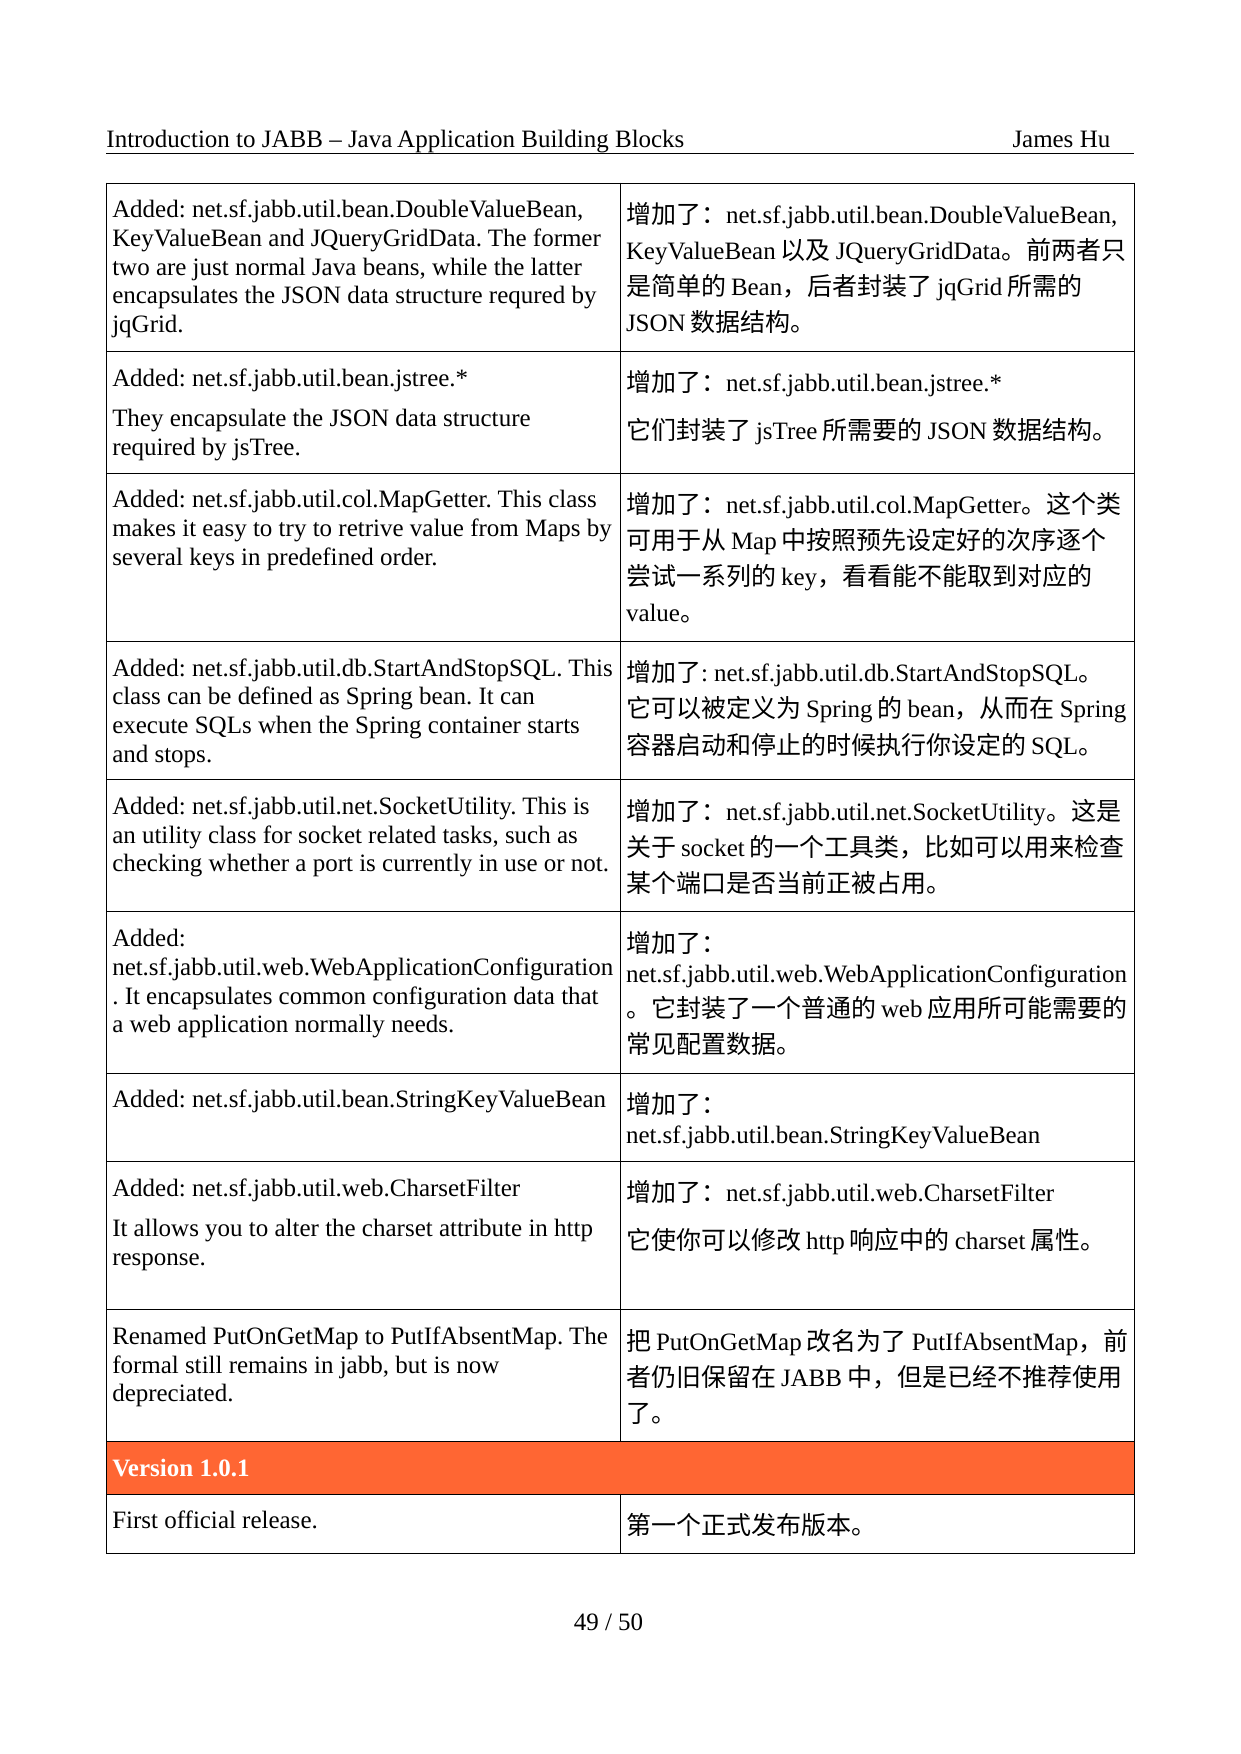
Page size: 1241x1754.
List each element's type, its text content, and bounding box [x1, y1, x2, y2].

table_cell 第一个正式发布版本。 [621, 1495, 1134, 1553]
table_cell First official release. [107, 1495, 620, 1553]
table_cell 增加了：net.sf.jabb.util.bean.StringKeyValueBean [621, 1074, 1134, 1161]
table_cell 把PutOnGetMap改名为了PutIfAbsentMap，前者仍旧保留在JABB中，但是已经不推荐使用了。 [621, 1310, 1134, 1441]
table_cell Added: net.sf.jabb.util.col.MapGetter. This class makes it easy to try to retrive value from Maps by several keys in predefined order. [107, 474, 620, 641]
table_cell Added: net.sf.jabb.util.bean.DoubleValueBean, KeyValueBean and JQueryGridData. The former two are just normal Java beans, while the latter encapsulates the JSON data structure requred by jqGrid. [107, 184, 620, 351]
table_cell 增加了：net.sf.jabb.util.net.SocketUtility。这是关于socket的一个工具类，比如可以用来检查某个端口是否当前正被占用。 [621, 780, 1134, 911]
table_cell 增加了: net.sf.jabb.util.db.StartAndStopSQL。它可以被定义为Spring的bean，从而在Spring容器启动和停止的时候执行你设定的SQL。 [621, 642, 1134, 779]
table_cell Version 1.0.1 [107, 1442, 1134, 1494]
table_cell 增加了：net.sf.jabb.util.bean.jstree.* 它们封装了jsTree所需要的JSON数据结构。 [621, 352, 1134, 472]
table_cell 增加了：net.sf.jabb.util.bean.DoubleValueBean, KeyValueBean以及JQueryGridData。前两者只是简单的Bean，后者封装了jqGrid所需的JSON数据结构。 [621, 184, 1134, 351]
table_cell 增加了：net.sf.jabb.util.web.CharsetFilter 它使你可以修改http响应中的charset属性。 [621, 1162, 1134, 1309]
table_cell Added: net.sf.jabb.util.bean.jstree.* They encapsulate the JSON data structure required by jsTree. [107, 352, 620, 472]
table_cell Added: net.sf.jabb.util.web.CharsetFilter It allows you to alter the charset attribute in http response. [107, 1162, 620, 1309]
table_cell 增加了：net.sf.jabb.util.col.MapGetter。这个类可用于从Map中按照预先设定好的次序逐个尝试一系列的key，看看能不能取到对应的value。 [621, 474, 1134, 641]
table_cell Added: net.sf.jabb.util.db.StartAndStopSQL. This class can be defined as Spring bean. It can execute SQLs when the Spring container starts and stops. [107, 642, 620, 779]
table_cell Added: net.sf.jabb.util.net.SocketUtility. This is an utility class for socket related tasks, such as checking whether a port is currently in use or not. [107, 780, 620, 911]
table_cell 增加了： net.sf.jabb.util.web.WebApplicationConfiguration。它封装了一个普通的web应用所可能需要的常见配置数据。 [621, 912, 1134, 1072]
table_cell Added: net.sf.jabb.util.bean.StringKeyValueBean [107, 1074, 620, 1161]
table_cell Added: net.sf.jabb.util.web.WebApplicationConfiguration. It encapsulates common configuration data that a web application normally needs. [107, 912, 620, 1072]
table_cell Renamed PutOnGetMap to PutIfAbsentMap. The formal still remains in jabb, but is now depreciated. [107, 1310, 620, 1441]
